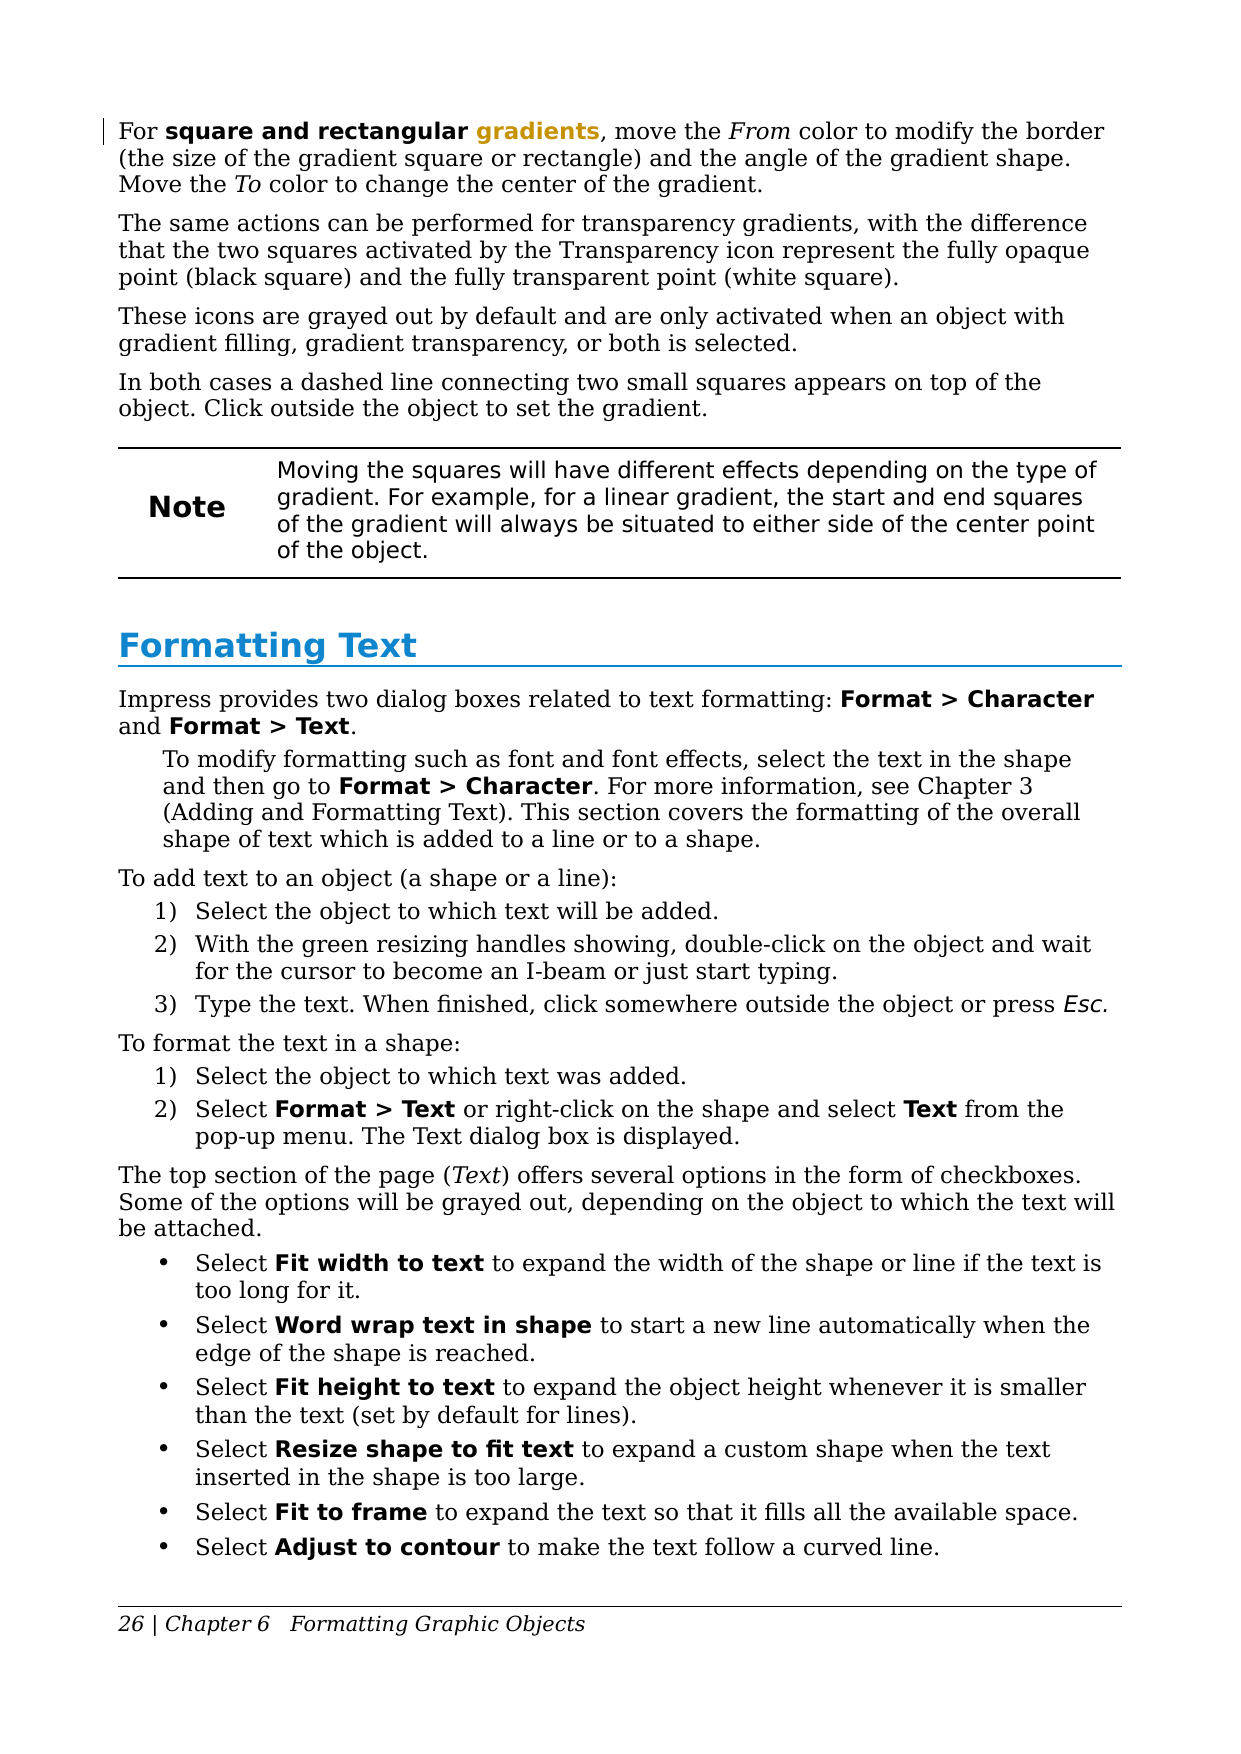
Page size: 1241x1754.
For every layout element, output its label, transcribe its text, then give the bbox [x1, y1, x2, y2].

list Select the object to which text will be added. [177, 898, 1122, 925]
list Select the object to which text was added. [177, 1063, 1122, 1090]
table_header Moving the squares will have different effects depending on the type of gradient. For example, for a linear gradient, the start and end squares of the gradient will always be situated to either side of the center point of the object. [255, 449, 1121, 577]
list To add text to an object (a shape or a line): [118, 865, 1122, 892]
list Select Resize shape to fit text to expand a custom shape when the text inserted in the shape is too large. [156, 1435, 1122, 1491]
list The top section of the page (Text) offers several options in the form of checkboxes. Some of the options will be grayed out, depending on the object to which the text will be attached. [118, 1162, 1122, 1242]
list With the green resizing handles showing, double-click on the object and wait for the cursor to become an I-beam or just start typing. [177, 931, 1122, 985]
list Type the text. When finished, click somewhere outside the object or press Esc. [177, 991, 1122, 1018]
list Select Fit to frame to expand the text so that it fills all the available space. [156, 1497, 1122, 1526]
list Impress provides two dialog boxes related to text formatting: Format > Character and Format > Text. [118, 686, 1122, 740]
text These icons are grayed out by default and are only activated when an object with gradient filling, gradient transparency, or both is selected. [118, 303, 1122, 356]
text For square and rectangular gradients, move the From color to modify the border (the size of the gradient square or rectangle) and the angle of the gradient shape. Move the To color to change the center of the gradient. [118, 118, 1122, 198]
text In both cases a dashed line connecting two small squares appears on top of the object. Click outside the object to set the gradient. [118, 369, 1122, 422]
list Select Fit width to text to expand the width of the shape or line if the text is too long for it. [156, 1248, 1122, 1304]
text To modify formatting such as font and font effects, select the text in the shape and then go to Format > Character. For more information, see Chapter 3 (Adding and Formatting Text). This section covers the formatting of the overall shape of text which is added to a line or to a shape. [162, 746, 1122, 853]
subtitle Formatting Text [118, 627, 1122, 665]
table_header Note [118, 449, 255, 577]
list Select Adjust to contour to make the text follow a curved line. [156, 1532, 1122, 1561]
text The same actions can be performed for transparency gradients, with the difference that the two squares activated by the Transparency icon represent the fully opaque point (black square) and the fully transparent point (white square). [118, 211, 1122, 291]
list Select Word wrap text in shape to start a new line automatically when the edge of the shape is reached. [156, 1311, 1122, 1366]
list Select Fit height to text to expand the object height whenever it is smaller than the text (set by default for lines). [156, 1373, 1122, 1428]
list Select Format > Text or right-click on the shape and select Text from the pop-up menu. The Text dialog box is displayed. [177, 1096, 1122, 1149]
list To format the text in a shape: [118, 1030, 1122, 1057]
